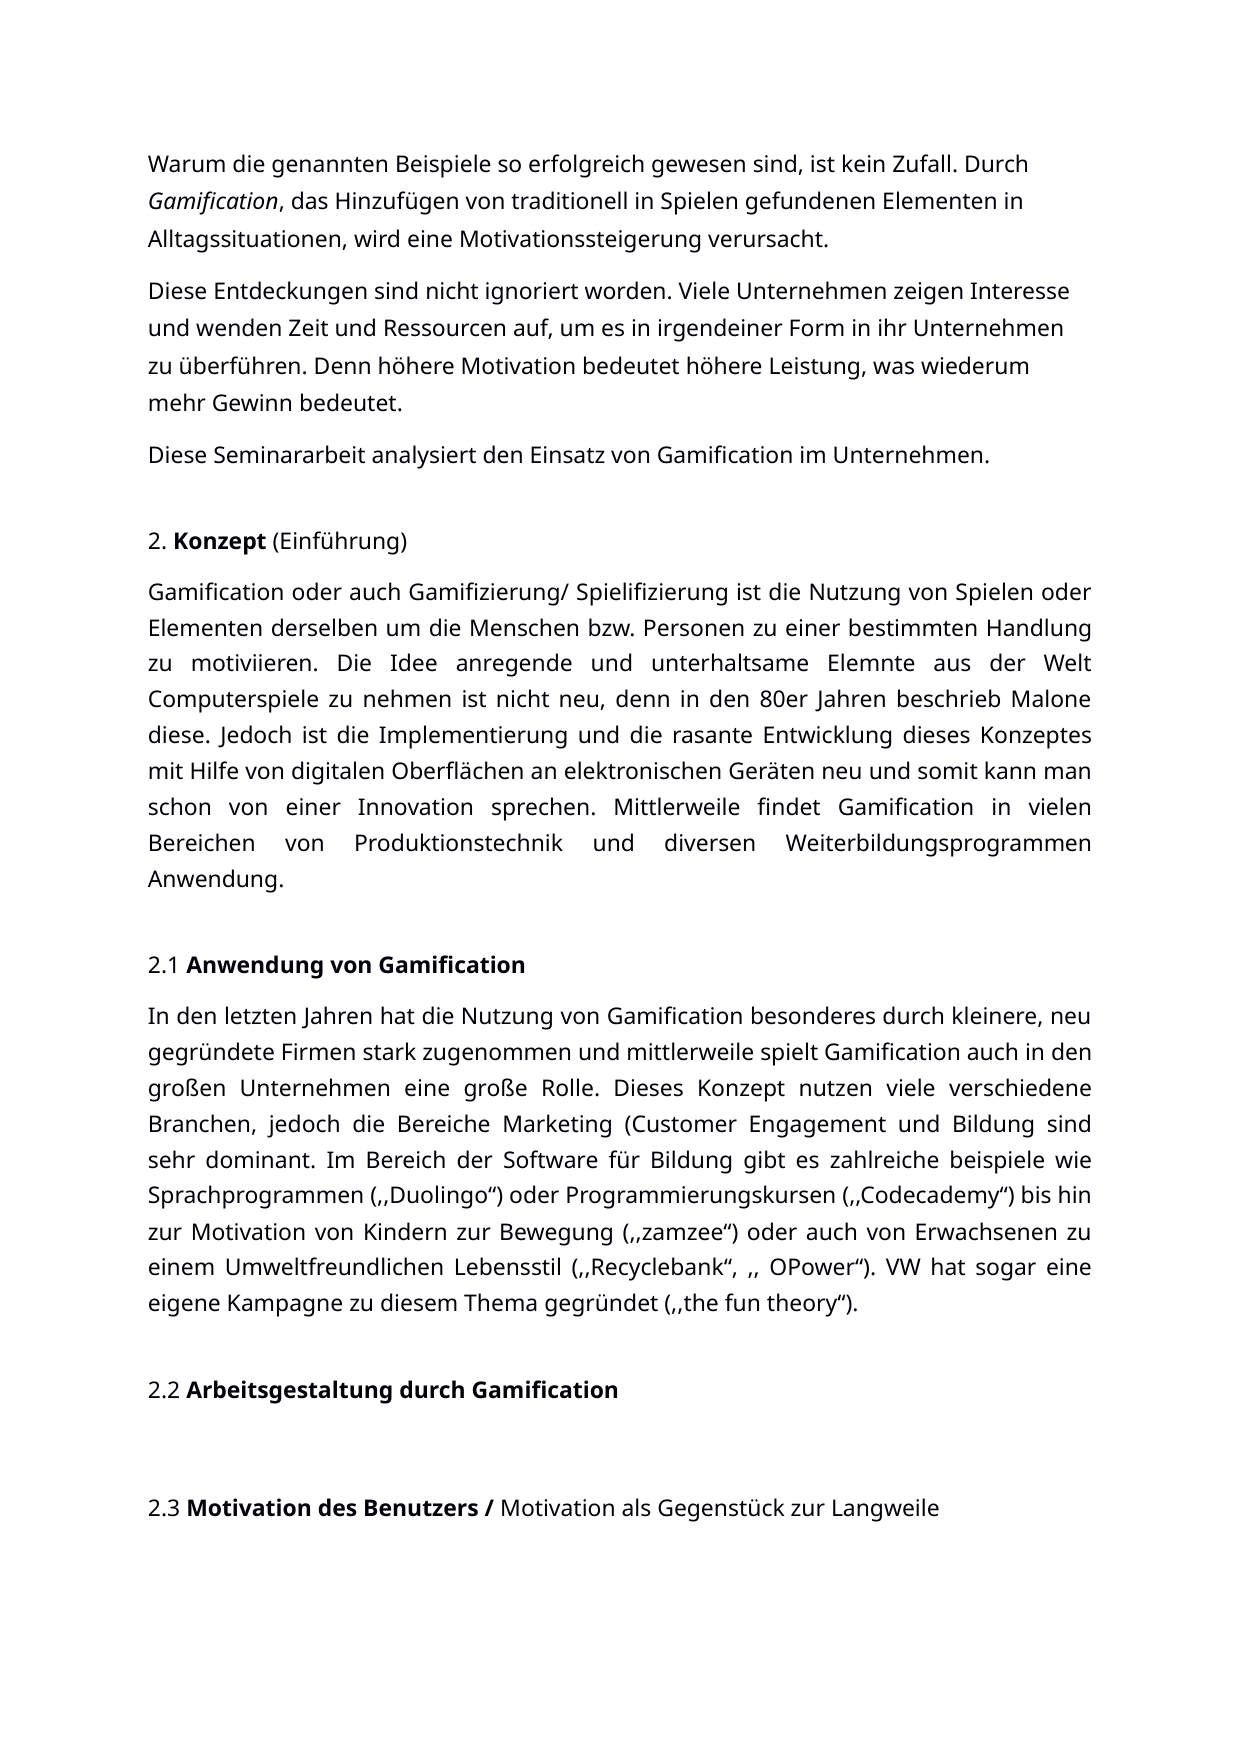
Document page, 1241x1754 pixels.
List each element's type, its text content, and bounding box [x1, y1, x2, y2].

list 2.2 Arbeitsgestaltung durch Gamification [148, 1374, 1093, 1405]
list 2.1 Anwendung von Gamification [148, 949, 1093, 981]
text In den letzten Jahren hat die Nutzung von Gamification besonderes durch kleinere, neu gegründete Firmen stark zugenommen und mittlerweile spielt Gamification auch in den großen Unternehmen eine große Rolle. Dieses Konzept nutzen viele verschiedene Branchen, jedoch die Bereiche Marketing (Customer Engagement und Bildung sind sehr dominant. Im Bereich der Software für Bildung gibt es zahlreiche beispiele wie Sprachprogrammen (,,Duolingo“) oder Programmierungskursen (,,Codecademy“) bis hin zur Motivation von Kindern zur Bewegung (,,zamzee“) oder auch von Erwachsenen zu einem Umweltfreundlichen Lebensstil (,,Recyclebank“, ,, OPower“). VW hat sogar eine eigene Kampagne zu diesem Thema gegründet (,,the fun theory“). [148, 1000, 1093, 1318]
text Diese Entdeckungen sind nicht ignoriert worden. Viele Unternehmen zeigen Interesse und wenden Zeit und Ressourcen auf, um es in irgendeiner Form in ihr Unternehmen zu überführen. Denn höhere Motivation bedeutet höhere Leistung, was wiederum mehr Gewinn bedeutet. [148, 275, 1093, 418]
text Warum die genannten Beispiele so erfolgreich gewesen sind, ist kein Zufall. Durch Gamification, das Hinzufügen von traditionell in Spielen gefundenen Elementen in Alltagssituationen, wird eine Motivationssteigerung verursacht. [148, 148, 1093, 254]
text Gamification oder auch Gamifizierung/ Spielifizierung ist die Nutzung von Spielen oder Elementen derselben um die Menschen bzw. Personen zu einer bestimmten Handlung zu motiviieren. Die Idee anregende und unterhaltsame Elemnte aus der Welt Computerspiele zu nehmen ist nicht neu, denn in den 80er Jahren beschrieb Malone diese. Jedoch ist die Implementierung und die rasante Entwicklung dieses Konzeptes mit Hilfe von digitalen Oberflächen an elektronischen Geräten neu und somit kann man schon von einer Innovation sprechen. Mittlerweile findet Gamification in vielen Bereichen von Produktionstechnik und diversen Weiterbildungsprogrammen Anwendung. [148, 576, 1093, 894]
text 2.3 Motivation des Benutzers / Motivation als Gegenstück zur Langweile [148, 1492, 1093, 1523]
list 2. Konzept (Einführung) [148, 525, 1093, 556]
text Diese Seminararbeit analysiert den Einsatz von Gamification im Unternehmen. [148, 439, 1093, 471]
